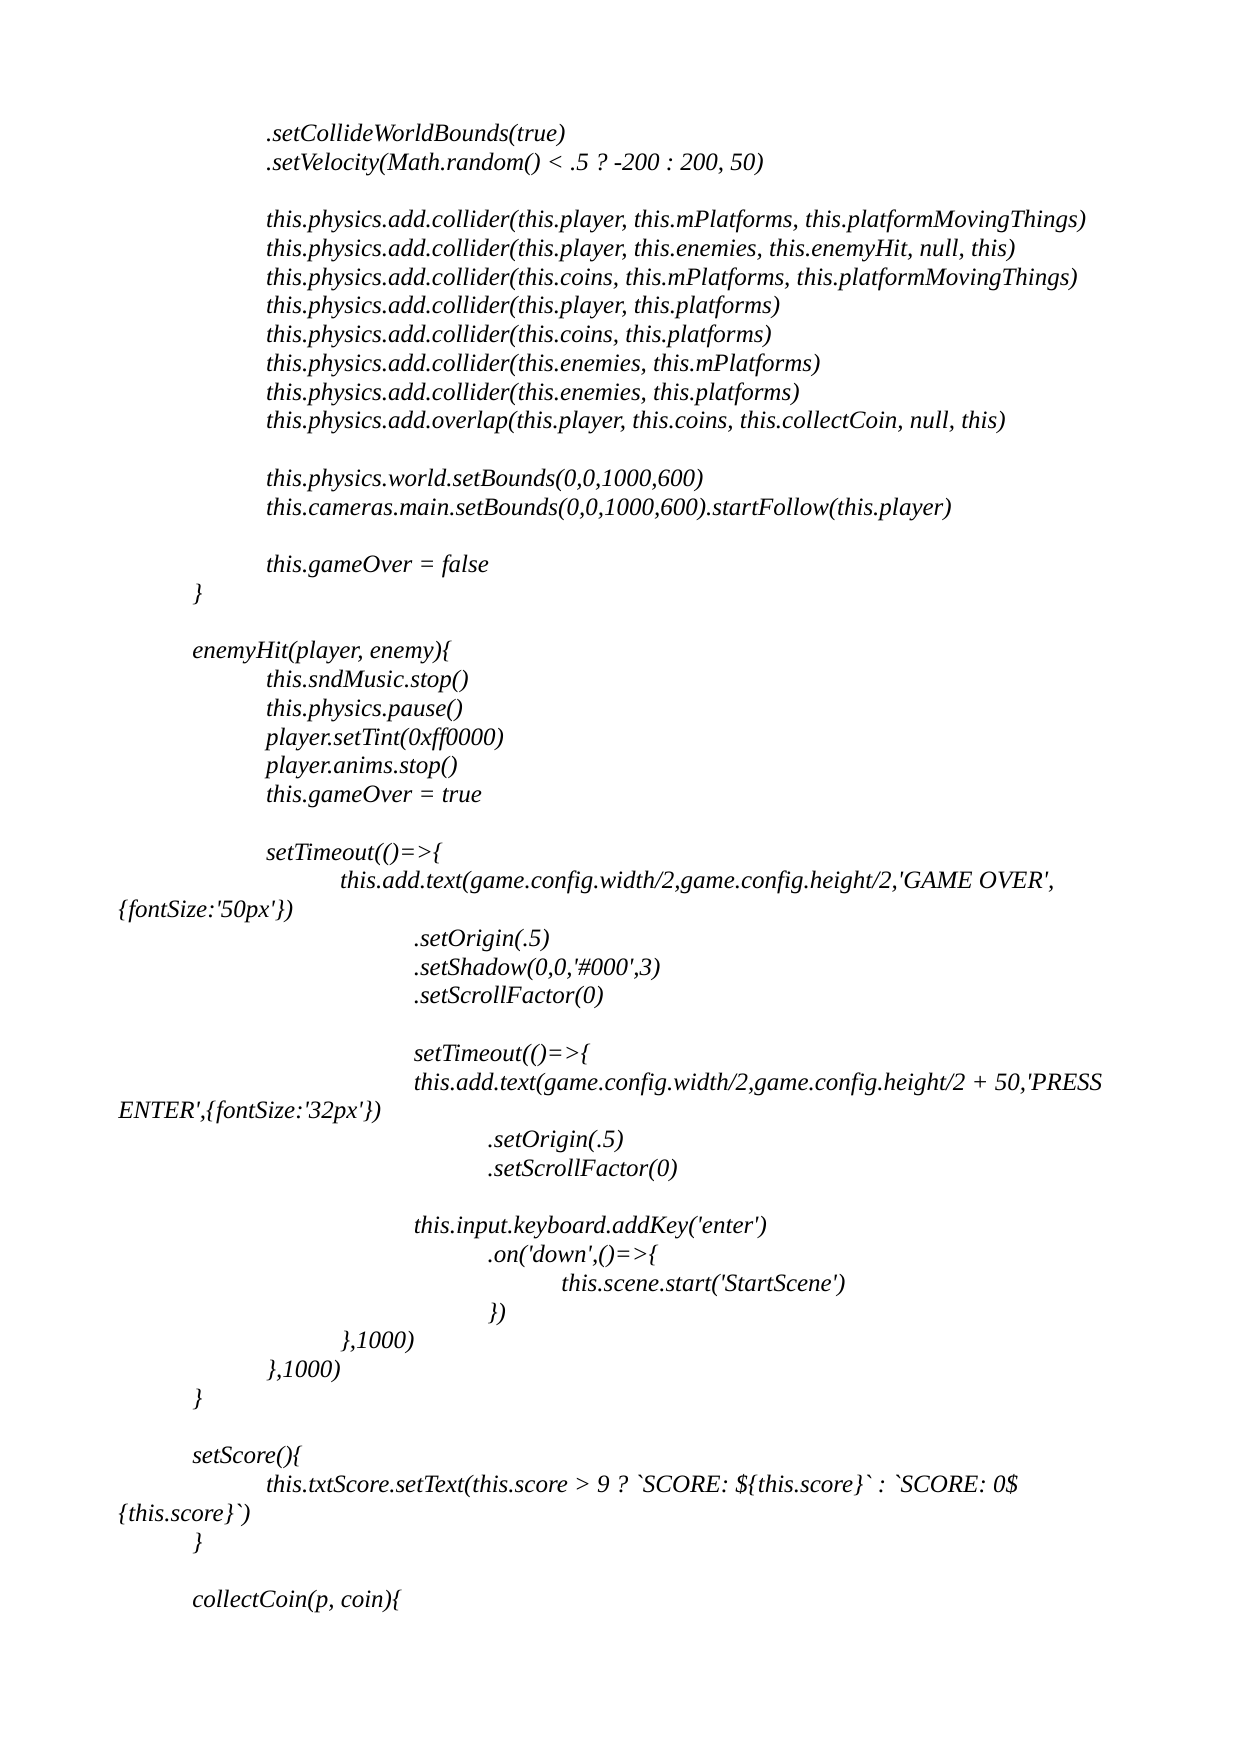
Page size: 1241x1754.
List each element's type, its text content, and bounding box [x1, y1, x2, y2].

text this.sndMusic.stop() [118, 664, 1122, 693]
text .setVelocity(Math.random() < .5 ? -200 : 200, 50) [118, 147, 1122, 176]
text .setShadow(0,0,'#000',3) [118, 952, 1122, 981]
text this.cameras.main.setBounds(0,0,1000,600).startFollow(this.player) [118, 492, 1122, 521]
text .on('down',()=>{ [118, 1239, 1122, 1268]
text this.add.text(game.config.width/2,game.config.height/2,'GAME OVER',{fontSize:'50px'}) [118, 866, 1122, 923]
text collectCoin(p, coin){ [118, 1584, 1122, 1613]
text this.gameOver = false [118, 549, 1122, 578]
text .setCollideWorldBounds(true) [118, 118, 1122, 147]
text this.physics.add.overlap(this.player, this.coins, this.collectCoin, null, this) [118, 406, 1122, 434]
text this.physics.pause() [118, 693, 1122, 722]
text },1000) [118, 1326, 1122, 1354]
text },1000) [118, 1354, 1122, 1383]
text .setScrollFactor(0) [118, 1153, 1122, 1182]
text } [118, 578, 1122, 607]
text this.physics.add.collider(this.player, this.enemies, this.enemyHit, null, this) [118, 233, 1122, 262]
text this.gameOver = true [118, 779, 1122, 808]
text .setScrollFactor(0) [118, 981, 1122, 1009]
text }) [118, 1297, 1122, 1326]
text this.add.text(game.config.width/2,game.config.height/2 + 50,'PRESS ENTER',{fontSize:'32px'}) [118, 1067, 1122, 1124]
text this.scene.start('StartScene') [118, 1268, 1122, 1297]
text this.physics.add.collider(this.enemies, this.mPlatforms) [118, 348, 1122, 377]
text this.input.keyboard.addKey('enter') [118, 1211, 1122, 1239]
text .setOrigin(.5) [118, 1124, 1122, 1153]
text } [118, 1527, 1122, 1556]
text setScore(){ [118, 1441, 1122, 1469]
text player.setTint(0xff0000) [118, 722, 1122, 751]
text setTimeout(()=>{ [118, 1038, 1122, 1067]
text this.physics.add.collider(this.coins, this.mPlatforms, this.platformMovingThings) [118, 262, 1122, 291]
text this.physics.add.collider(this.player, this.mPlatforms, this.platformMovingThings) [118, 204, 1122, 233]
text this.physics.add.collider(this.enemies, this.platforms) [118, 377, 1122, 406]
text player.anims.stop() [118, 751, 1122, 779]
text } [118, 1383, 1122, 1412]
text enemyHit(player, enemy){ [118, 636, 1122, 664]
text .setOrigin(.5) [118, 923, 1122, 952]
text this.physics.world.setBounds(0,0,1000,600) [118, 463, 1122, 492]
text this.txtScore.setText(this.score > 9 ? `SCORE: ${this.score}` : `SCORE: 0${this.score}`) [118, 1469, 1122, 1527]
text setTimeout(()=>{ [118, 837, 1122, 866]
text this.physics.add.collider(this.player, this.platforms) [118, 291, 1122, 319]
text this.physics.add.collider(this.coins, this.platforms) [118, 319, 1122, 348]
